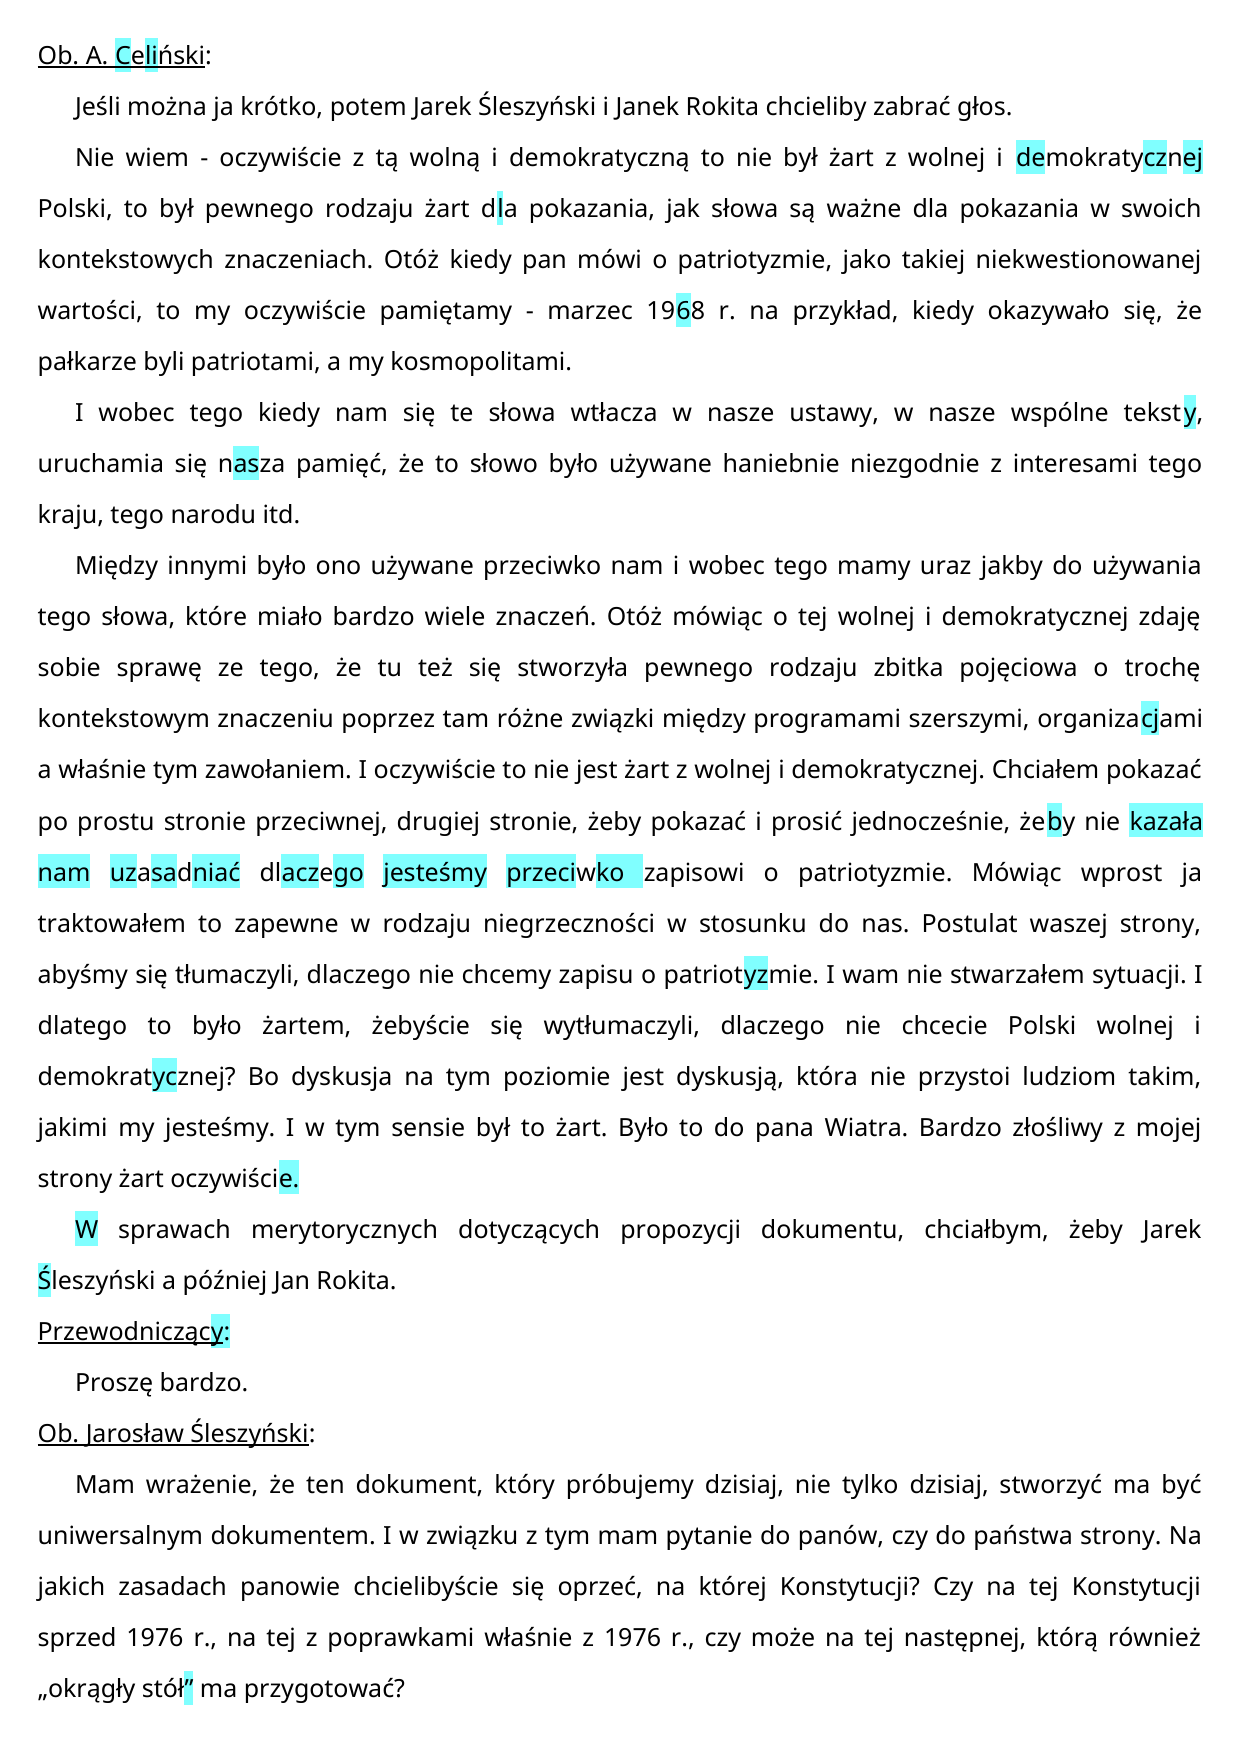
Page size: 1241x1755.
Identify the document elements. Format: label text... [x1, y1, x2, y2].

text Jeśli można ja krótko, potem Jarek Śleszyński i Janek Rokita chcieliby zabrać głos. [37, 88, 1203, 123]
text Ob. A. Celiński: [37, 37, 1203, 72]
text Mam wrażenie, że ten dokument, który próbujemy dzisiaj, nie tylko dzisiaj, stworzyć ma być uniwersalnym dokumentem. I w związku z tym mam pytanie do panów, czy do państwa strony. Na jakich zasadach panowie chcielibyście się oprzeć, na której Konstytucji? Czy na tej Konstytucji sprzed 1976 r., na tej z poprawkami właśnie z 1976 r., czy może na tej następnej, którą również „okrągły stół” ma przygotować? [37, 1467, 1203, 1705]
text Proszę bardzo. [37, 1364, 1203, 1399]
text Nie wiem - oczywiście z tą wolną i demokratyczną to nie był żart z wolnej i demokratycznej Polski, to był pewnego rodzaju żart dla pokazania, jak słowa są ważne dla pokazania w swoich kontekstowych znaczeniach. Otóż kiedy pan mówi o patriotyzmie, jako takiej niekwestionowanej wartości, to my oczywiście pamiętamy - marzec 1968 r. na przykład, kiedy okazywało się, że pałkarze byli patriotami, a my kosmopolitami. [37, 139, 1203, 378]
text Między innymi było ono używane przeciwko nam i wobec tego mamy uraz jakby do używania tego słowa, które miało bardzo wiele znaczeń. Otóż mówiąc o tej wolnej i demokratycznej zdaję sobie sprawę ze tego, że tu też się stworzyła pewnego rodzaju zbitka pojęciowa o trochę kontekstowym znaczeniu poprzez tam różne związki między programami szerszymi, organizacjami a właśnie tym zawołaniem. I oczywiście to nie jest żart z wolnej i demokratycznej. Chciałem pokazać po prostu stronie przeciwnej, drugiej stronie, żeby pokazać i prosić jednocześnie, żeby nie kazała nam uzasadniać dlaczego jesteśmy przeciwko zapisowi o patriotyzmie. Mówiąc wprost ja traktowałem to zapewne w rodzaju niegrzeczności w stosunku do nas. Postulat waszej strony, abyśmy się tłumaczyli, dlaczego nie chcemy zapisu o patriotyzmie. I wam nie stwarzałem sytuacji. I dlatego to było żartem, żebyście się wytłumaczyli, dlaczego nie chcecie Polski wolnej i demokratycznej? Bo dyskusja na tym poziomie jest dyskusją, która nie przystoi ludziom takim, jakimi my jesteśmy. I w tym sensie był to żart. Było to do pana Wiatra. Bardzo złośliwy z mojej strony żart oczywiście. [37, 548, 1203, 1194]
text Ob. Jarosław Śleszyński: [37, 1416, 1203, 1450]
text W sprawach merytorycznych dotyczących propozycji dokumentu, chciałbym, żeby Jarek Śleszyński a później Jan Rokita. [37, 1211, 1203, 1297]
text Przewodniczący: [37, 1313, 1203, 1348]
text I wobec tego kiedy nam się te słowa wtłacza w nasze ustawy, w nasze wspólne teksty, uruchamia się nasza pamięć, że to słowo było używane haniebnie niezgodnie z interesami tego kraju, tego narodu itd. [37, 395, 1203, 531]
